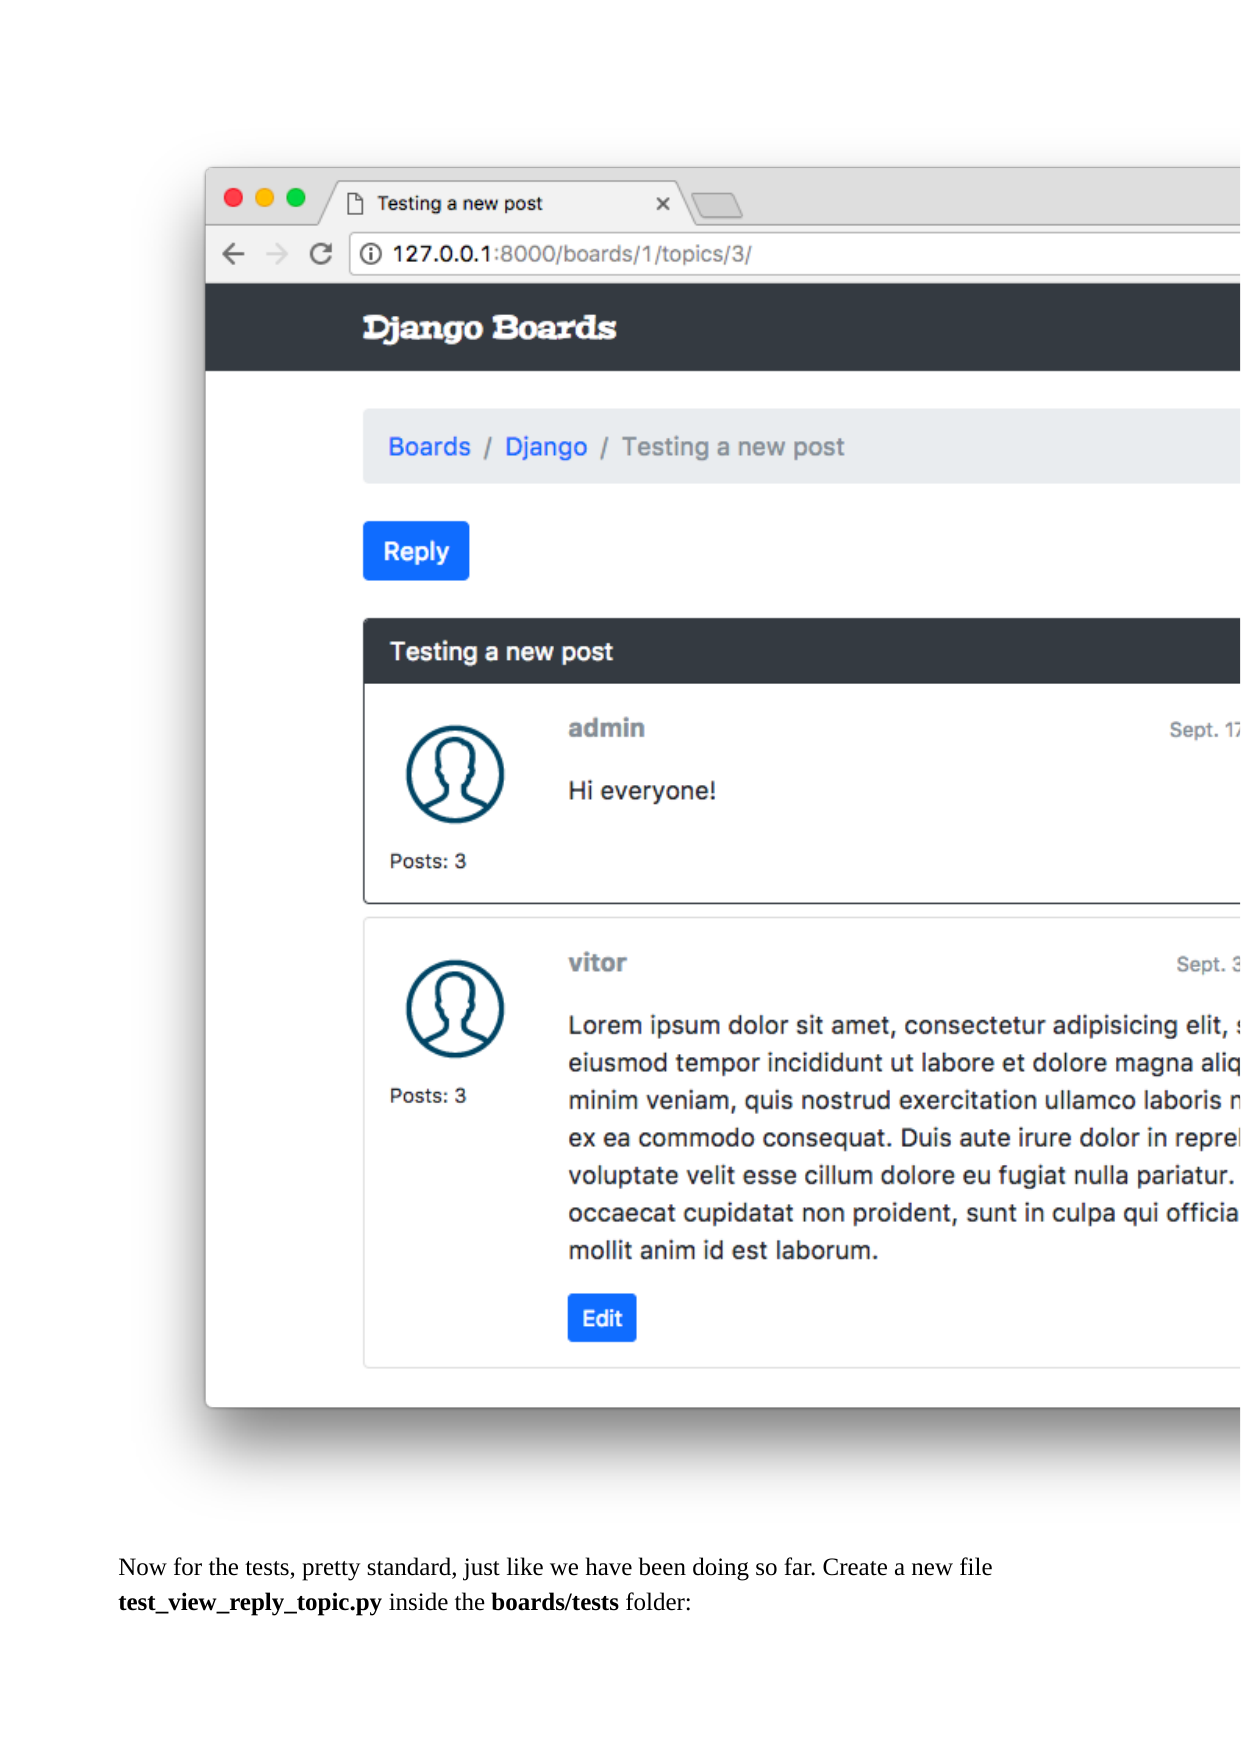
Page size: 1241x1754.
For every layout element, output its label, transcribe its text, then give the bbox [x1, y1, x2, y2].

picture [118, 118, 1241, 1533]
text Now for the tests, pretty standard, just like we have been doing so far. Create a new file test_view_reply_topic.py inside the boards/tests folder: [118, 1552, 1122, 1616]
